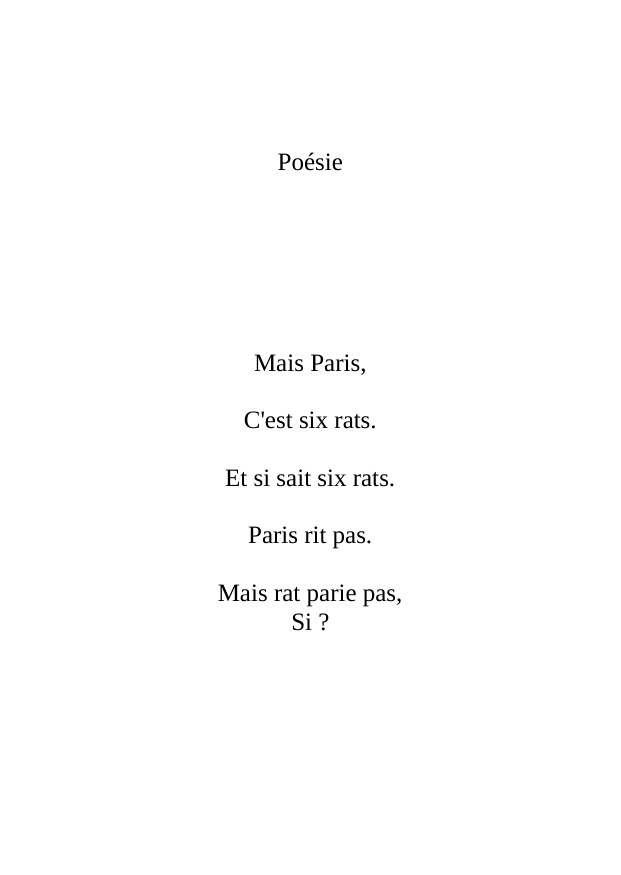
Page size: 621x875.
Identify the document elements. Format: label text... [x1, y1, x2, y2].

text Si ? [118, 607, 502, 636]
text Paris rit pas. [118, 521, 502, 549]
text C'est six rats. [118, 406, 502, 434]
text Mais Paris, [118, 348, 502, 377]
text Poésie [118, 147, 502, 176]
text Mais rat parie pas, [118, 578, 502, 607]
text Et si sait six rats. [118, 463, 502, 492]
